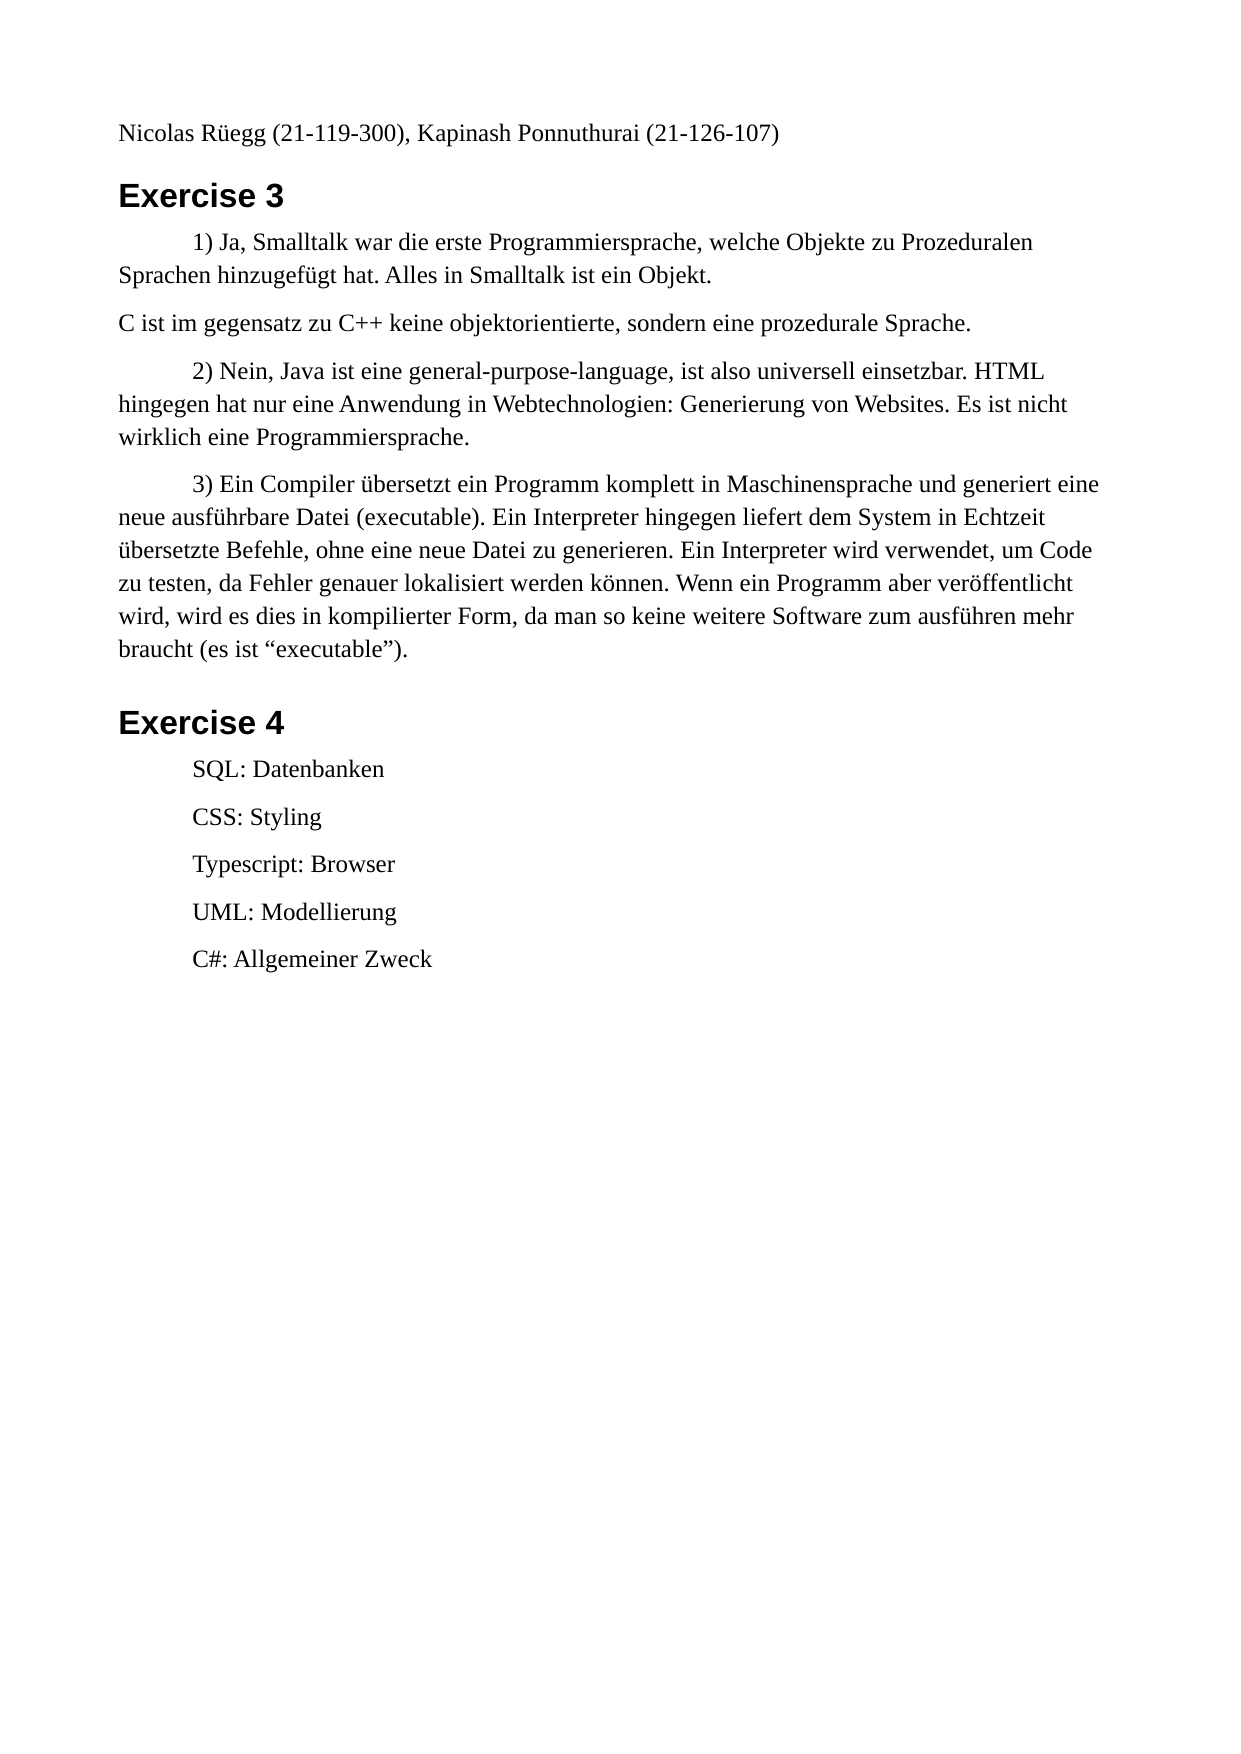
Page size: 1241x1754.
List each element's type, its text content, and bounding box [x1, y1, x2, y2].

subtitle Exercise 3 [118, 176, 1122, 215]
text SQL: Datenbanken [118, 754, 1122, 783]
text 1) Ja, Smalltalk war die erste Programmiersprache, welche Objekte zu Prozeduralen Sprachen hinzugefügt hat. Alles in Smalltalk ist ein Objekt. [118, 227, 1122, 289]
subtitle Exercise 4 [118, 703, 1122, 742]
text UML: Modellierung [118, 897, 1122, 926]
text CSS: Styling [118, 802, 1122, 830]
text 3) Ein Compiler übersetzt ein Programm komplett in Maschinensprache und generiert eine neue ausführbare Datei (executable). Ein Interpreter hingegen liefert dem System in Echtzeit übersetzte Befehle, ohne eine neue Datei zu generieren. Ein Interpreter wird verwendet, um Code zu testen, da Fehler genauer lokalisiert werden können. Wenn ein Programm aber veröffentlicht wird, wird es dies in kompilierter Form, da man so keine weitere Software zum ausführen mehr braucht (es ist “executable”). [118, 469, 1122, 663]
text Typescript: Browser [118, 849, 1122, 878]
text C ist im gegensatz zu C++ keine objektorientierte, sondern eine prozedurale Sprache. [118, 308, 1122, 337]
text C#: Allgemeiner Zweck [118, 944, 1122, 973]
text 2) Nein, Java ist eine general-purpose-language, ist also universell einsetzbar. HTML hingegen hat nur eine Anwendung in Webtechnologien: Generierung von Websites. Es ist nicht wirklich eine Programmiersprache. [118, 356, 1122, 451]
